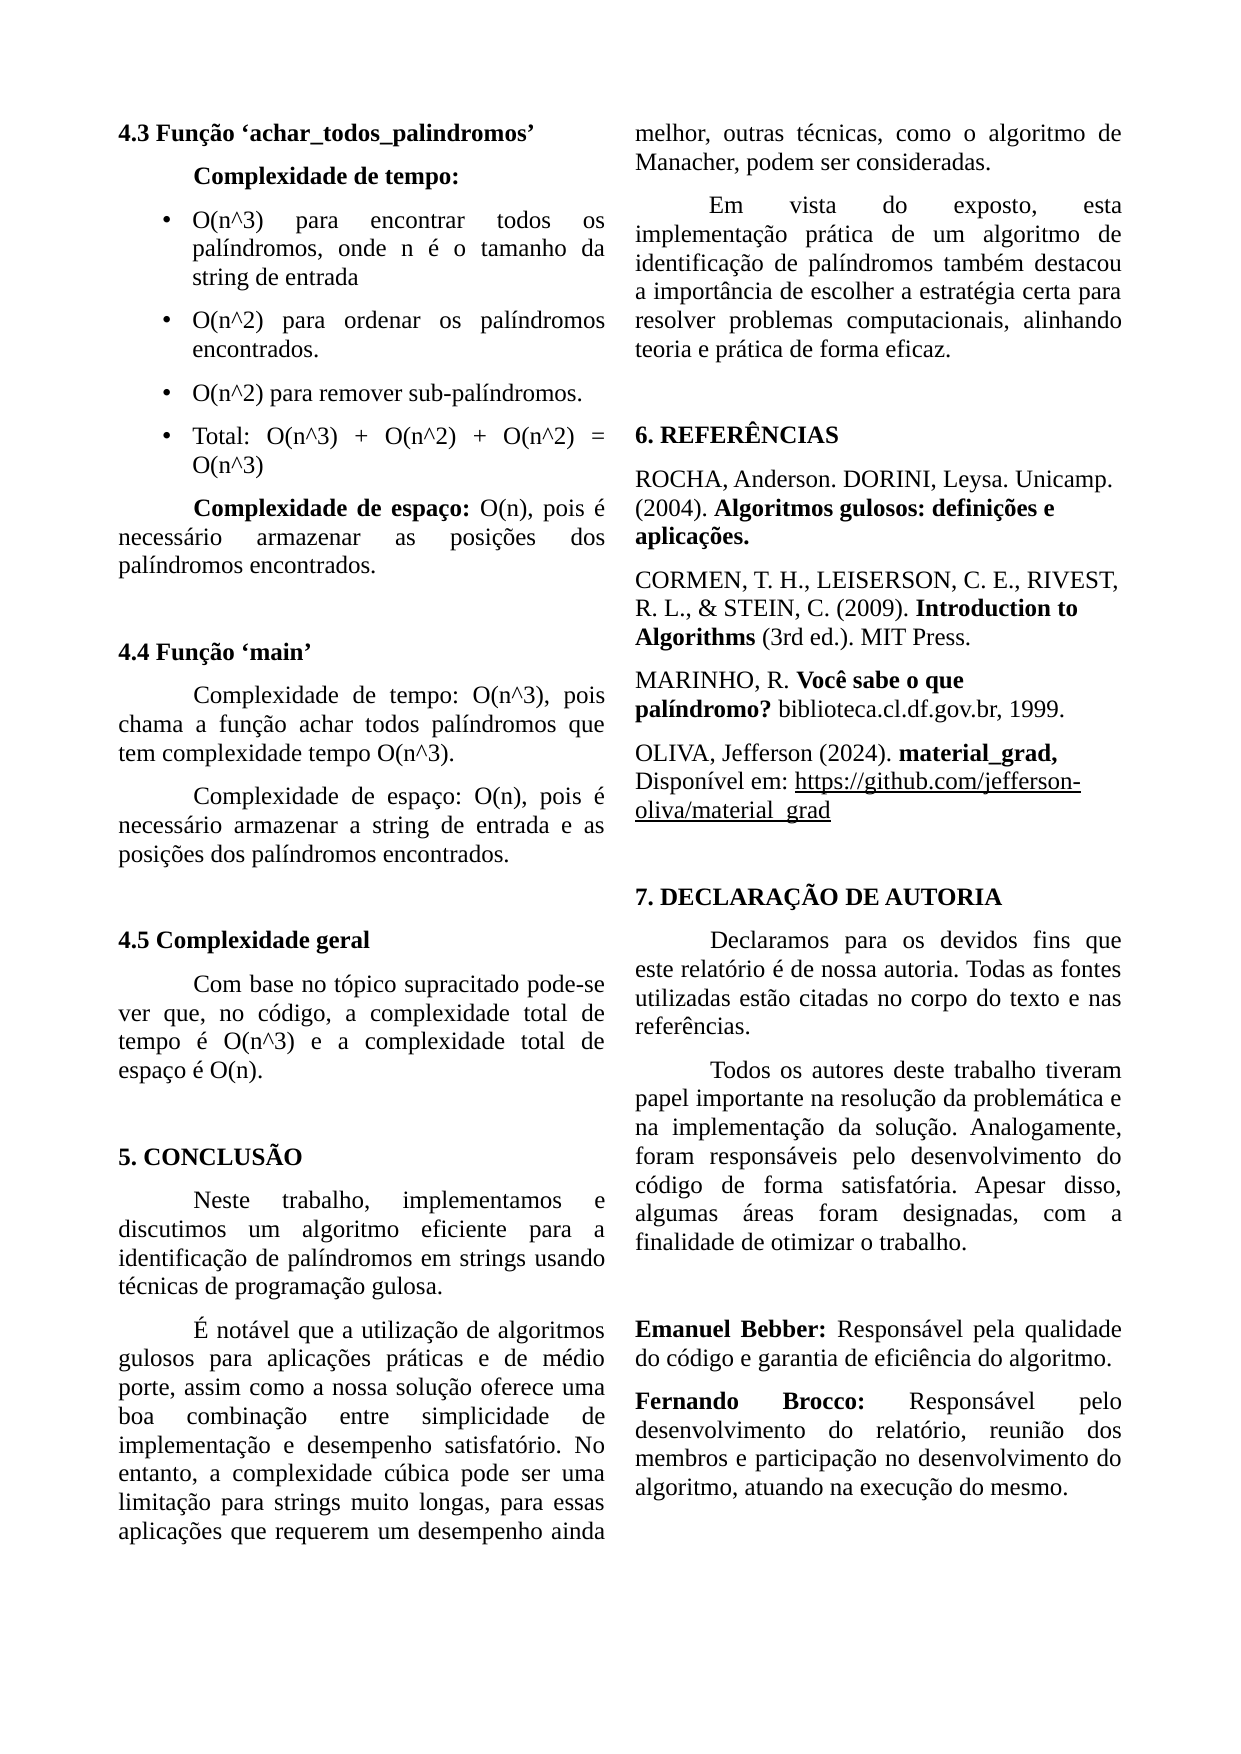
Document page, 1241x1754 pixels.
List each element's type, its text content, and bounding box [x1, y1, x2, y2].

list O(n^3) para encontrar todos os palíndromos, onde n é o tamanho da string de entrada [162, 205, 605, 291]
text CORMEN, T. H., LEISERSON, C. E., RIVEST, R. L., & STEIN, C. (2009). Introduction to Algorithms (3rd ed.). MIT Press. [635, 565, 1122, 651]
text ROCHA, Anderson. DORINI, Leysa. Unicamp. (2004). Algoritmos gulosos: definições e aplicações. [635, 464, 1122, 550]
text Emanuel Bebber: Responsável pela qualidade do código e garantia de eficiência do algoritmo. [635, 1314, 1122, 1371]
text 4.5 Complexidade geral [118, 926, 605, 954]
text Neste trabalho, implementamos e discutimos um algoritmo eficiente para a identificação de palíndromos em strings usando técnicas de programação gulosa. [118, 1185, 605, 1300]
text Com base no tópico supracitado pode-se ver que, no código, a complexidade total de tempo é O(n^3) e a complexidade total de espaço é O(n). [118, 969, 605, 1084]
text Complexidade de tempo: [118, 161, 605, 190]
text Declaramos para os devidos fins que este relatório é de nossa autoria. Todas as fontes utilizadas estão citadas no corpo do texto e nas referências. [635, 925, 1122, 1040]
text Complexidade de tempo: O(n^3), pois chama a função achar todos palíndromos que tem complexidade tempo O(n^3). [118, 681, 605, 767]
text É notável que a utilização de algoritmos gulosos para aplicações práticas e de médio porte, assim como a nossa solução oferece uma boa combinação entre simplicidade de implementação e desempenho satisfatório. No entanto, a complexidade cúbica pode ser uma limitação para strings muito longas, para essas aplicações que requerem um desempenho ainda [118, 1315, 605, 1545]
text Complexidade de espaço: O(n), pois é necessário armazenar as posições dos palíndromos encontrados. [118, 493, 605, 579]
text Fernando Brocco: Responsável pelo desenvolvimento do relatório, reunião dos membros e participação no desenvolvimento do algoritmo, atuando na execução do mesmo. [635, 1386, 1122, 1501]
text 4.4 Função ‘main’ [118, 637, 605, 666]
text OLIVA, Jefferson (2024). material_grad, Disponível em: https://github.com/jefferson-oliva/material_grad [635, 738, 1122, 824]
text MARINHO, R. Você sabe o que palíndromo? biblioteca.cl.df.gov.br, 1999. [635, 666, 1122, 723]
text Todos os autores deste trabalho tiveram papel importante na resolução da problemática e na implementação da solução. Analogamente, foram responsáveis pelo desenvolvimento do código de forma satisfatória. Apesar disso, algumas áreas foram designadas, com a finalidade de otimizar o trabalho. [635, 1055, 1122, 1256]
list Total: O(n^3) + O(n^2) + O(n^2) = O(n^3) [162, 421, 605, 478]
list O(n^2) para ordenar os palíndromos encontrados. [162, 306, 605, 363]
text Em vista do exposto, esta implementação prática de um algoritmo de identificação de palíndromos também destacou a importância de escolher a estratégia certa para resolver problemas computacionais, alinhando teoria e prática de forma eficaz. [635, 190, 1122, 363]
text 4.3 Função ‘achar_todos_palindromos’ [118, 118, 605, 147]
text 7. DECLARAÇÃO DE AUTORIA [635, 882, 1122, 911]
list O(n^2) para remover sub-palíndromos. [162, 378, 605, 406]
text melhor, outras técnicas, como o algoritmo de Manacher, podem ser consideradas. [635, 118, 1122, 176]
text Complexidade de espaço: O(n), pois é necessário armazenar a string de entrada e as posições dos palíndromos encontrados. [118, 781, 605, 868]
text 6. REFERÊNCIAS [635, 421, 1122, 449]
text 5. CONCLUSÃO [118, 1142, 605, 1171]
